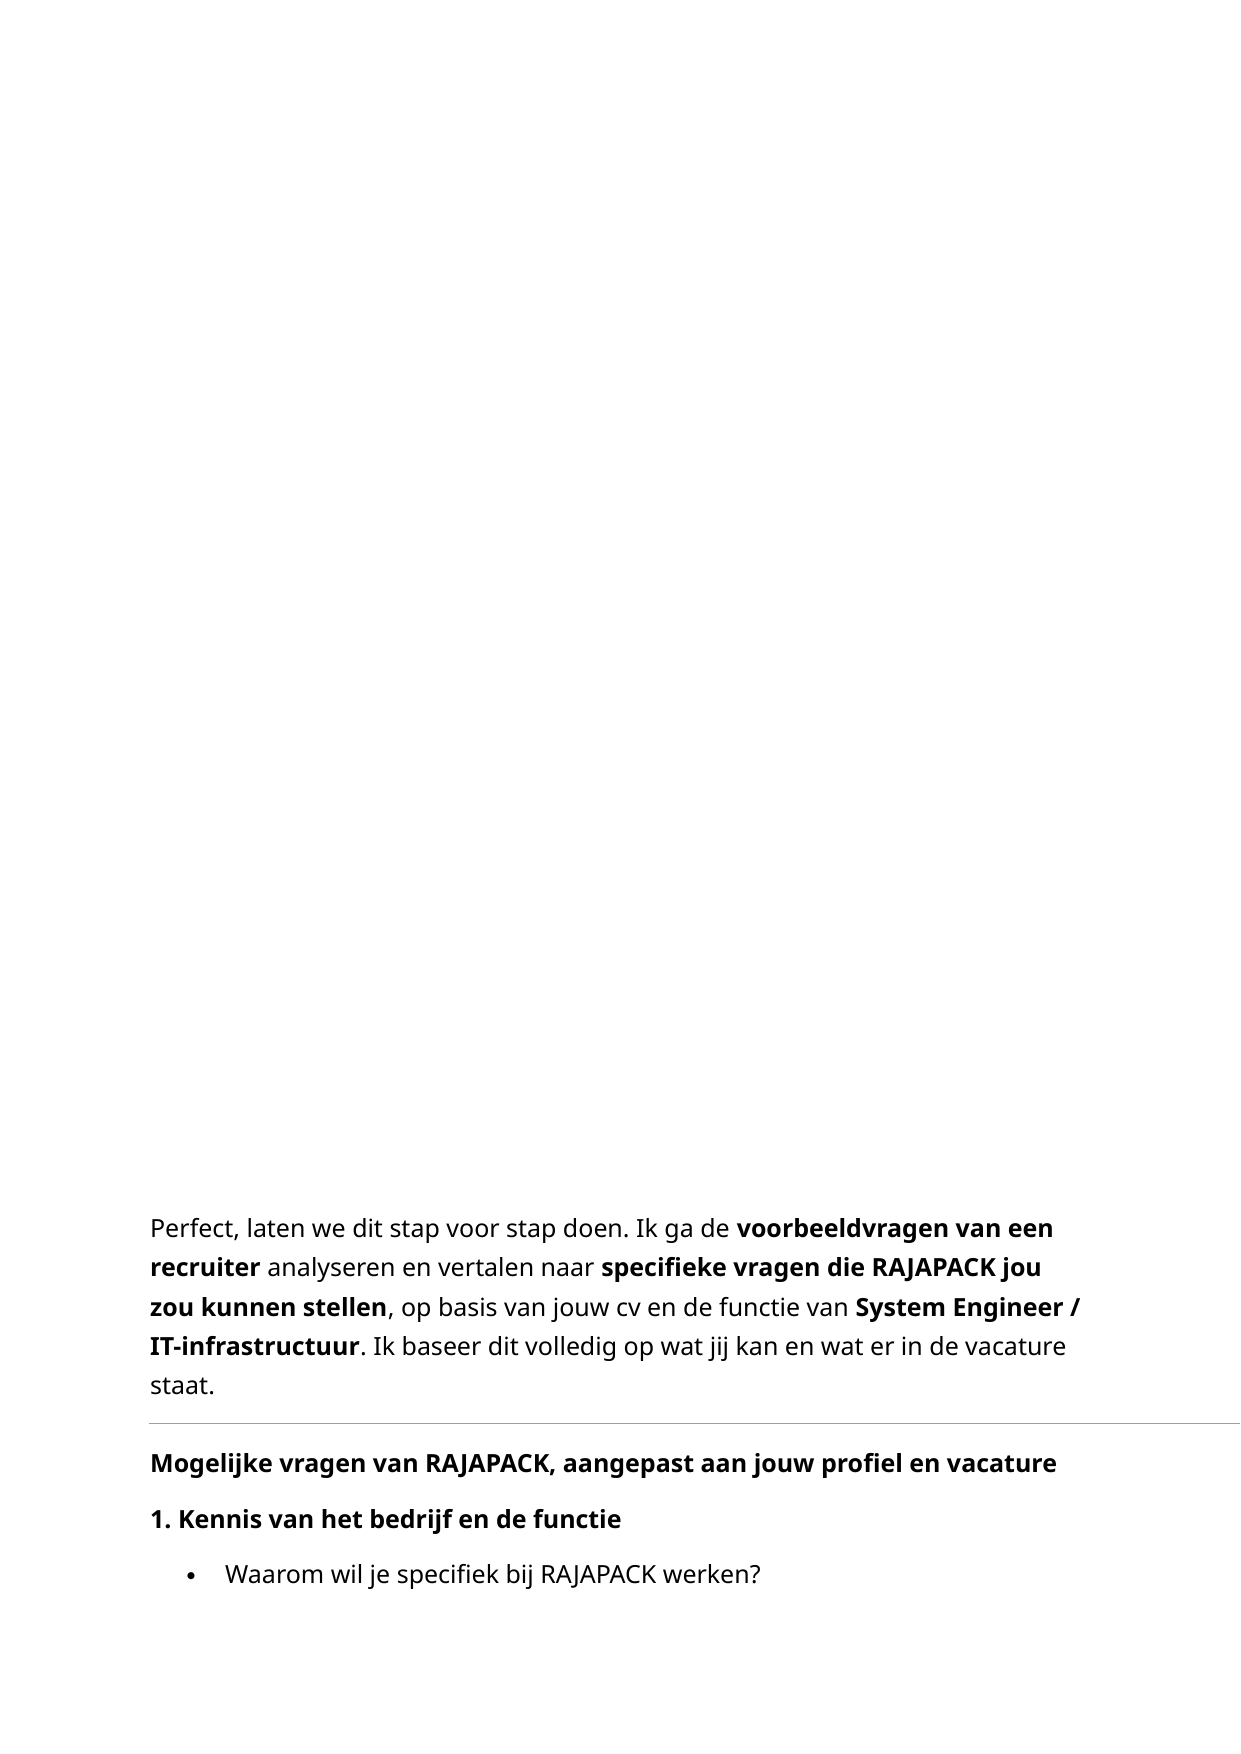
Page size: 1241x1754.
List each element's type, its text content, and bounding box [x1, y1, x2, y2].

text 1. Kennis van het bedrijf en de functie [150, 1501, 1090, 1535]
text Perfect, laten we dit stap voor stap doen. Ik ga de voorbeeldvragen van een recruiter analyseren en vertalen naar specifieke vragen die RAJAPACK jou zou kunnen stellen, op basis van jouw cv en de functie van System Engineer / IT-infrastructuur. Ik baseer dit volledig op wat jij kan en wat er in de vacature staat. [150, 1211, 1090, 1402]
text Mogelijke vragen van RAJAPACK, aangepast aan jouw profiel en vacature [150, 1445, 1090, 1479]
list Waarom wil je specifiek bij RAJAPACK werken? [187, 1557, 1090, 1591]
